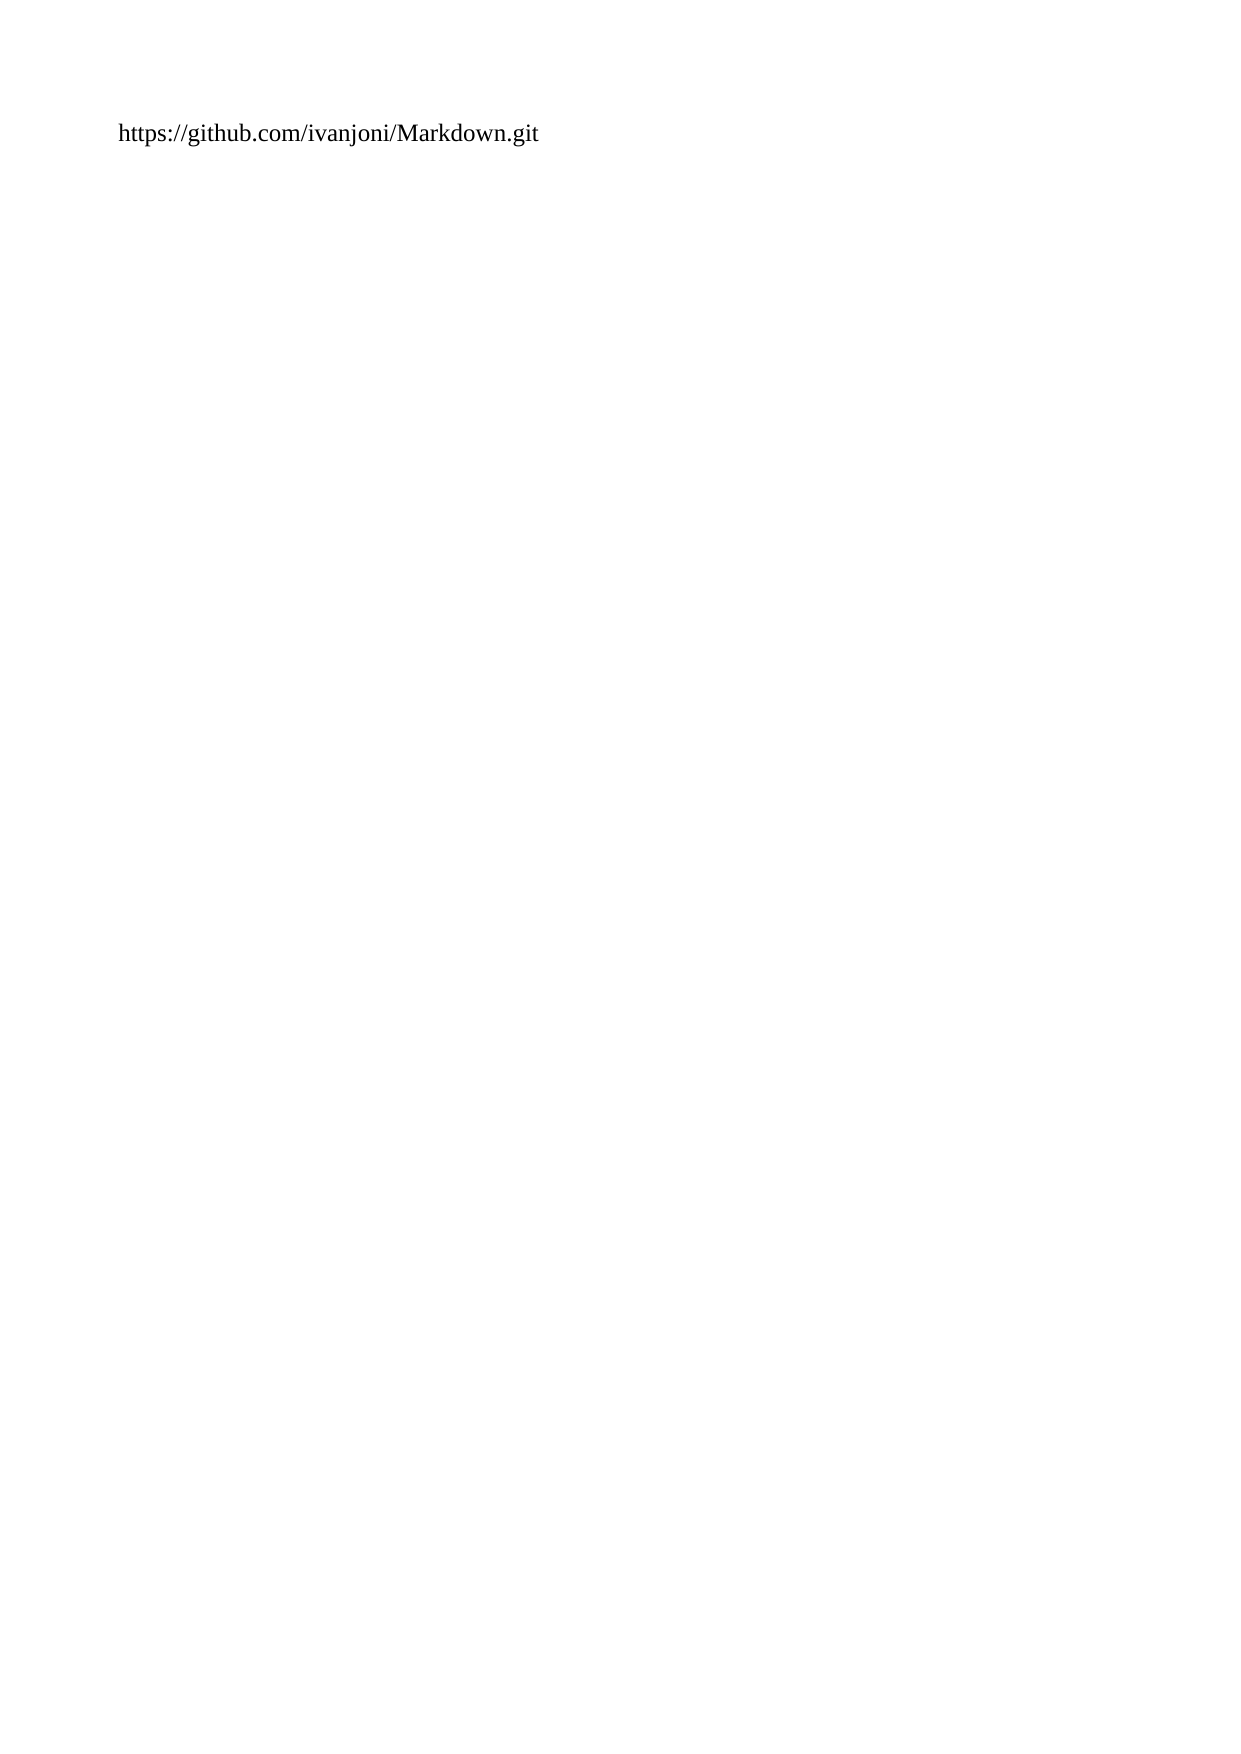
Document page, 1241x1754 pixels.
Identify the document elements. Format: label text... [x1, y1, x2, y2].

text https://github.com/ivanjoni/Markdown.git [118, 118, 1122, 147]
